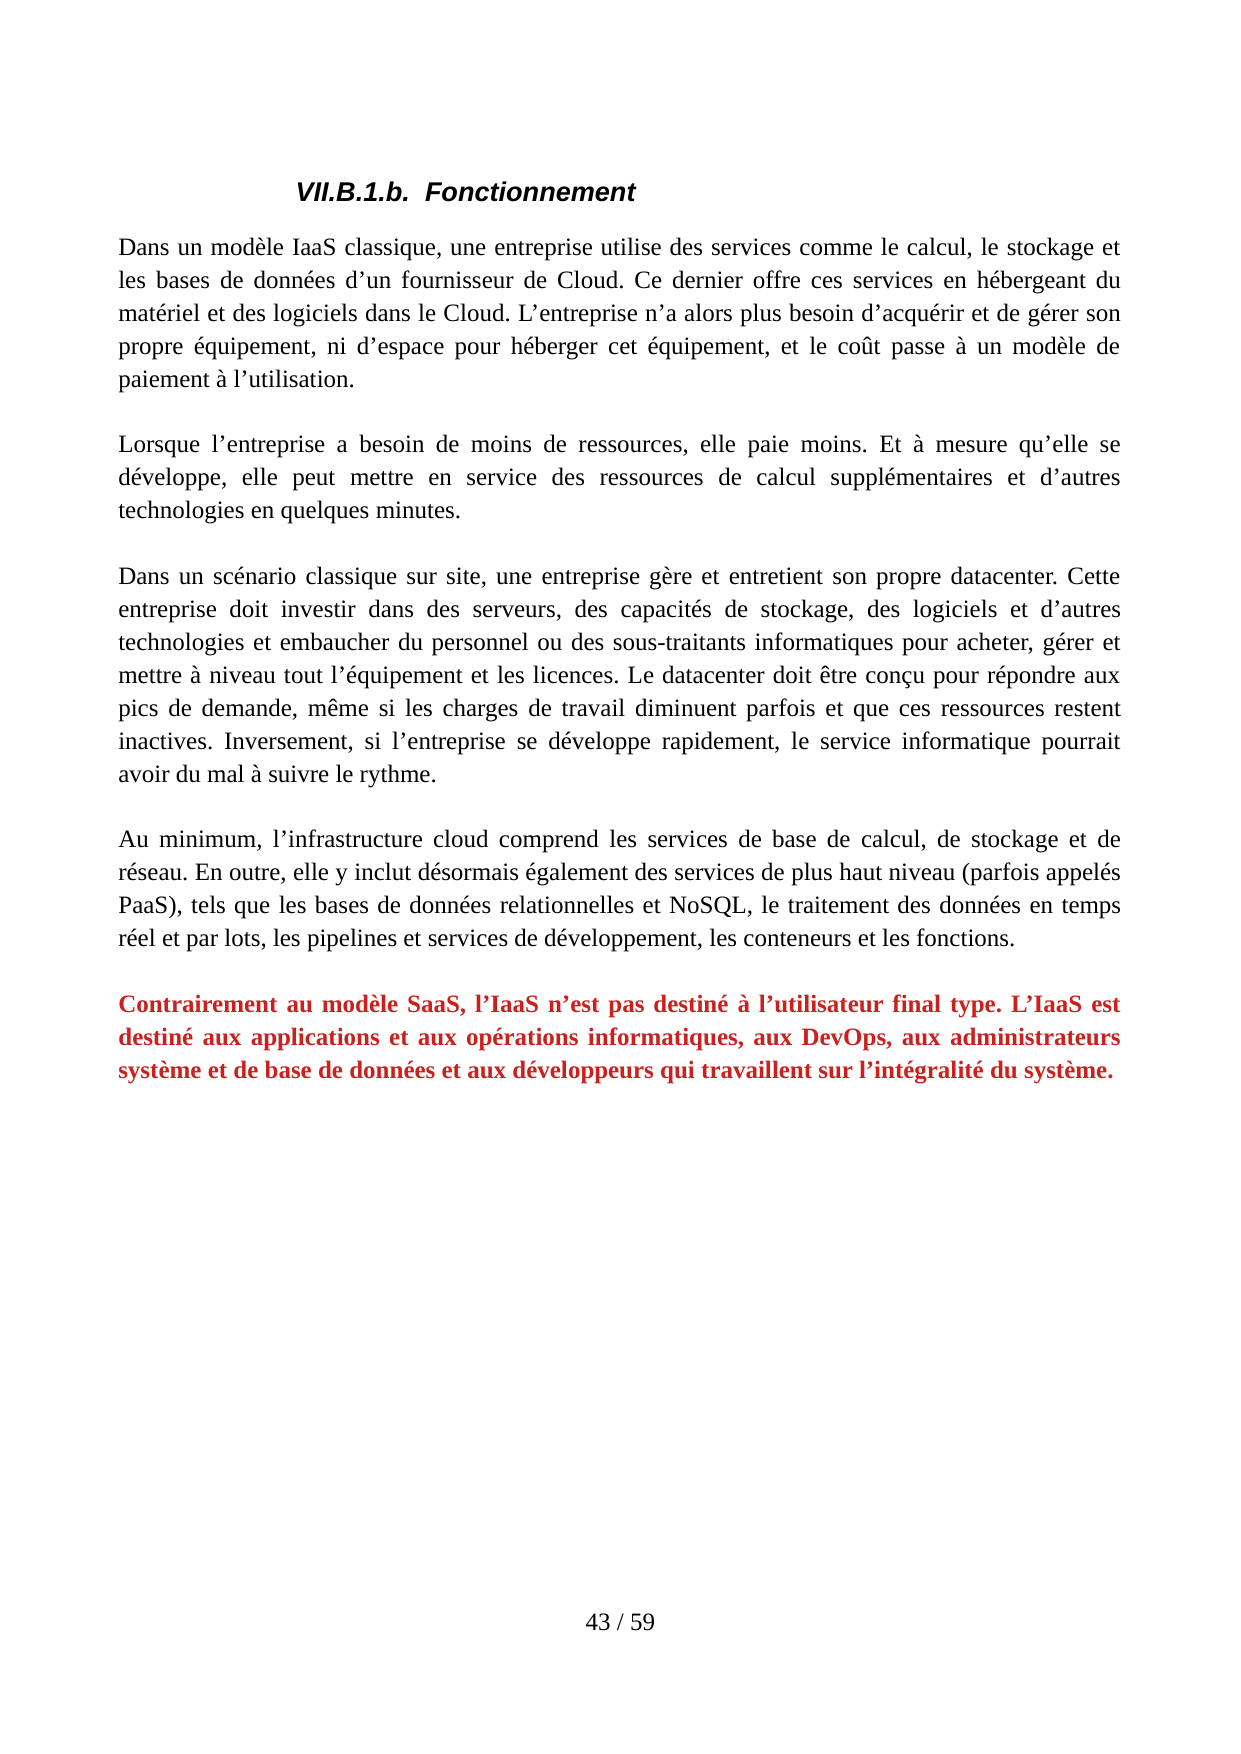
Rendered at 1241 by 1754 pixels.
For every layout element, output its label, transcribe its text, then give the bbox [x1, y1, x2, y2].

text Au minimum, l’infrastructure cloud comprend les services de base de calcul, de stockage et de réseau. En outre, elle y inclut désormais également des services de plus haut niveau (parfois appelés PaaS), tels que les bases de données relationnelles et NoSQL, le traitement des données en temps réel et par lots, les pipelines et services de développement, les conteneurs et les fonctions. [118, 824, 1122, 952]
text Contrairement au modèle SaaS, l’IaaS n’est pas destiné à l’utilisateur final type. L’IaaS est destiné aux applications et aux opérations informatiques, aux DevOps, aux administrateurs système et de base de données et aux développeurs qui travaillent sur l’intégralité du système. [118, 989, 1122, 1084]
subtitle Fonctionnement [118, 176, 1122, 208]
text Dans un scénario classique sur site, une entreprise gère et entretient son propre datacenter. Cette entreprise doit investir dans des serveurs, des capacités de stockage, des logiciels et d’autres technologies et embaucher du personnel ou des sous-traitants informatiques pour acheter, gérer et mettre à niveau tout l’équipement et les licences. Le datacenter doit être conçu pour répondre aux pics de demande, même si les charges de travail diminuent parfois et que ces ressources restent inactives. Inversement, si l’entreprise se développe rapidement, le service informatique pourrait avoir du mal à suivre le rythme. [118, 561, 1122, 788]
text Lorsque l’entreprise a besoin de moins de ressources, elle paie moins. Et à mesure qu’elle se développe, elle peut mettre en service des ressources de calcul supplémentaires et d’autres technologies en quelques minutes. [118, 429, 1122, 524]
text Dans un modèle IaaS classique, une entreprise utilise des services comme le calcul, le stockage et les bases de données d’un fournisseur de Cloud. Ce dernier offre ces services en hébergeant du matériel et des logiciels dans le Cloud. L’entreprise n’a alors plus besoin d’acquérir et de gérer son propre équipement, ni d’espace pour héberger cet équipement, et le coût passe à un modèle de paiement à l’utilisation. [118, 232, 1122, 393]
